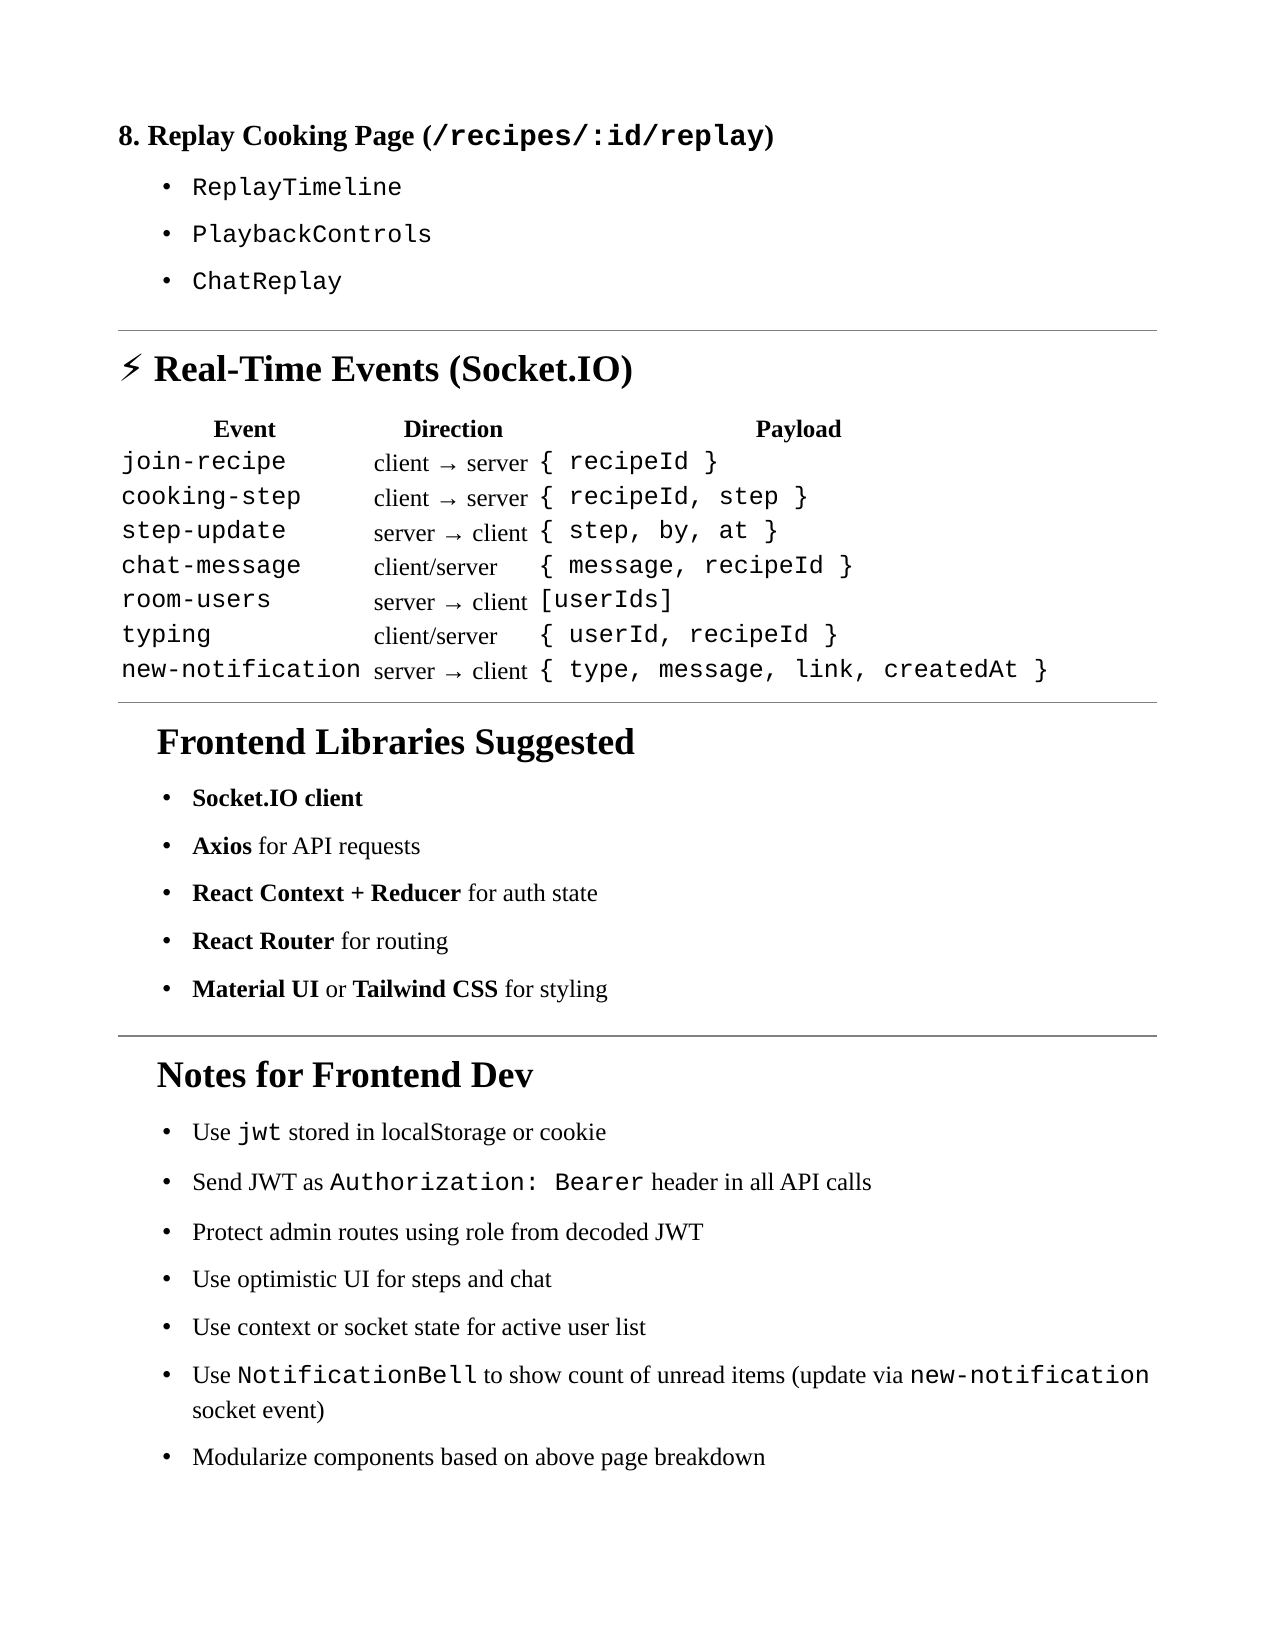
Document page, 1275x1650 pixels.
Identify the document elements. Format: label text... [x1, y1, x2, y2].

list React Context + Reducer for auth state [162, 878, 1157, 907]
table_cell chat-message [118, 549, 371, 584]
table_cell step-update [118, 515, 371, 549]
list Protect admin routes using role from decoded JWT [162, 1217, 1157, 1246]
subtitle ✅ Notes for Frontend Dev [118, 1053, 1157, 1096]
table_cell client → server [371, 480, 536, 515]
subtitle ⚡ Real-Time Events (Socket.IO) [118, 347, 1157, 390]
table_header Event [118, 411, 371, 446]
list Use jwt stored in localStorage or cookie [162, 1117, 1157, 1148]
table_cell { message, recipeId } [536, 549, 1062, 584]
table_cell [userIds] [536, 584, 1062, 618]
table_cell client/server [371, 619, 536, 653]
list Material UI or Tailwind CSS for styling [162, 974, 1157, 1002]
table_cell new-notification [118, 653, 371, 688]
table_header Direction [371, 411, 536, 446]
table_cell client → server [371, 446, 536, 480]
list Use NotificationBell to show count of unread items (update via new-notification socket event) [162, 1360, 1157, 1423]
list Socket.IO client [162, 783, 1157, 812]
table_cell server → client [371, 584, 536, 618]
subtitle 📌 Frontend Libraries Suggested [118, 719, 1157, 762]
list Modularize components based on above page breakdown [162, 1442, 1157, 1471]
table_cell { userId, recipeId } [536, 619, 1062, 653]
table_header Payload [536, 411, 1062, 446]
table_cell cooking-step [118, 480, 371, 515]
list Send JWT as Authorization: Bearer header in all API calls [162, 1167, 1157, 1198]
list Use optimistic UI for steps and chat [162, 1264, 1157, 1293]
list ChatReplay [162, 268, 1157, 297]
list Use context or socket state for active user list [162, 1312, 1157, 1341]
table_cell join-recipe [118, 446, 371, 480]
list Axios for API requests [162, 831, 1157, 859]
list ReplayTimeline [162, 174, 1157, 202]
table_cell { recipeId, step } [536, 480, 1062, 515]
table_cell room-users [118, 584, 371, 618]
table_cell server → client [371, 653, 536, 688]
subtitle 8. Replay Cooking Page (/recipes/:id/replay) [118, 118, 1157, 154]
table_cell client/server [371, 549, 536, 584]
table_cell { step, by, at } [536, 515, 1062, 549]
table_cell { type, message, link, createdAt } [536, 653, 1062, 688]
list React Router for routing [162, 926, 1157, 955]
table_cell typing [118, 619, 371, 653]
table_cell { recipeId } [536, 446, 1062, 480]
list PlaybackControls [162, 221, 1157, 249]
table_cell server → client [371, 515, 536, 549]
